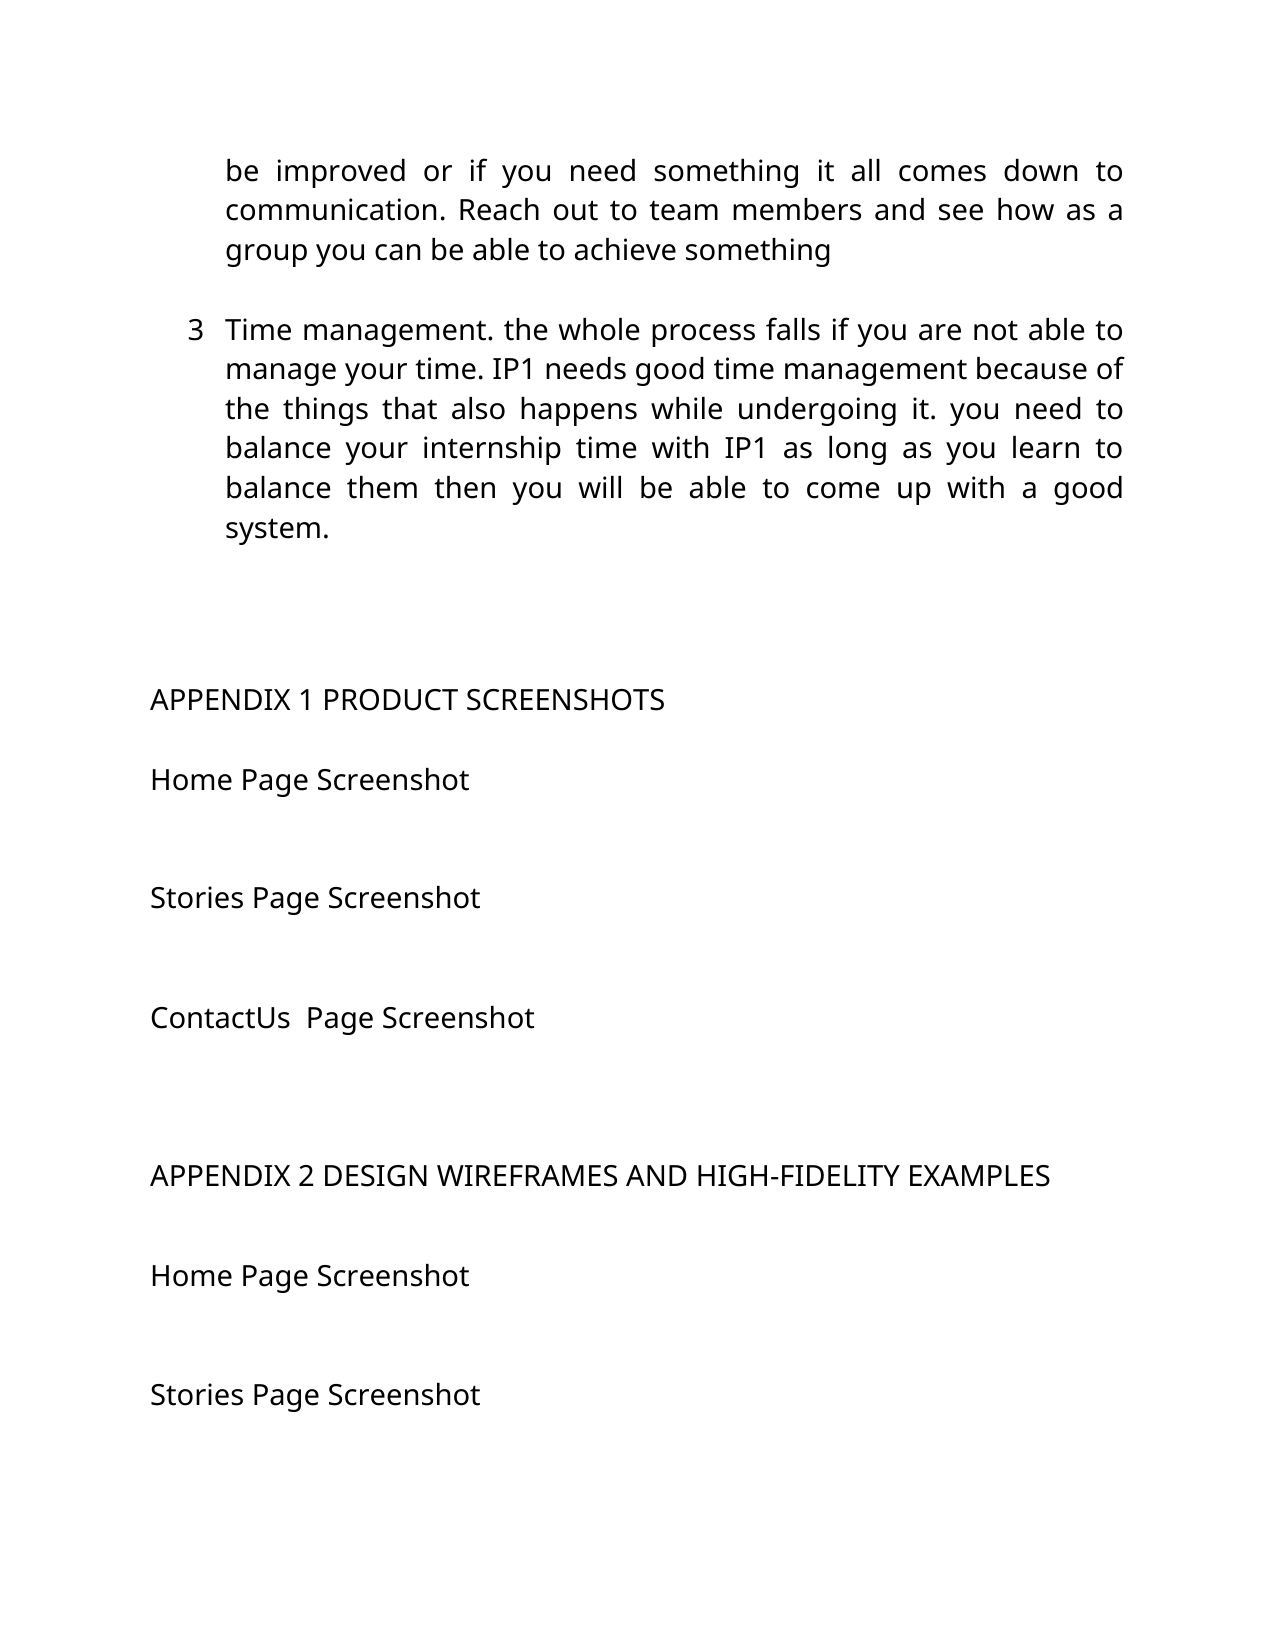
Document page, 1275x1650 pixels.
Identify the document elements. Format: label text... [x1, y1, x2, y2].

text APPENDIX 2 DESIGN WIREFRAMES AND HIGH-FIDELITY EXAMPLES [150, 1156, 1125, 1195]
text ContactUs Page Screenshot [150, 997, 1125, 1037]
list be improved or if you need something it all comes down to communication. Reach out to team members and see how as a group you can be able to achieve something [187, 150, 1125, 269]
text Home Page Screenshot [150, 1255, 1125, 1294]
text Home Page Screenshot [150, 759, 1125, 798]
list Time management. the whole process falls if you are not able to manage your time. IP1 needs good time management because of the things that also happens while undergoing it. you need to balance your internship time with IP1 as long as you learn to balance them then you will be able to come up with a good system. [187, 309, 1125, 547]
text Stories Page Screenshot [150, 878, 1125, 917]
text Stories Page Screenshot [150, 1374, 1125, 1413]
text APPENDIX 1 PRODUCT SCREENSHOTS [150, 679, 1125, 719]
